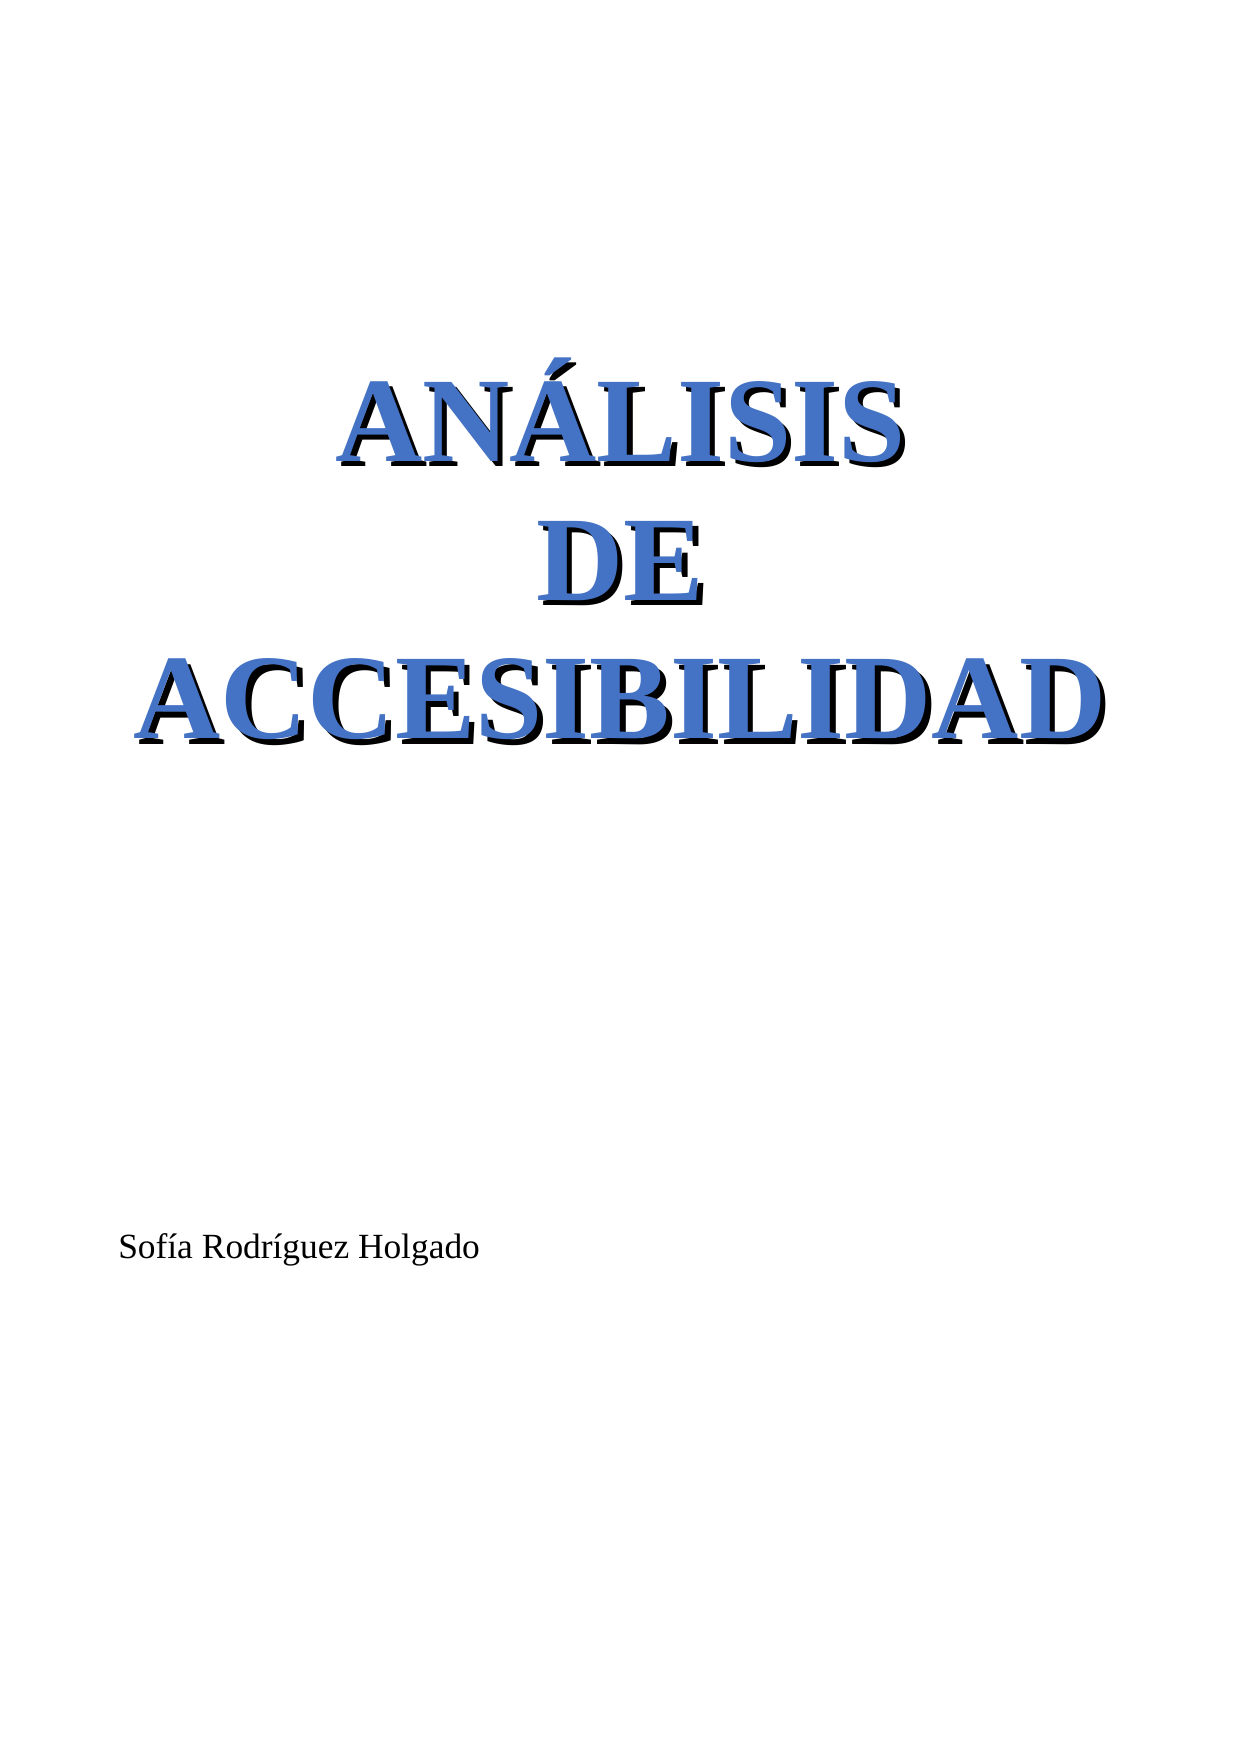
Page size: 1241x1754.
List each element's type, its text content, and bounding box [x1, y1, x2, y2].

text DE ACCESIBILIDAD [118, 487, 1122, 765]
text ANÁLISIS [118, 348, 1122, 487]
text Sofía Rodríguez Holgado [118, 1225, 1122, 1266]
